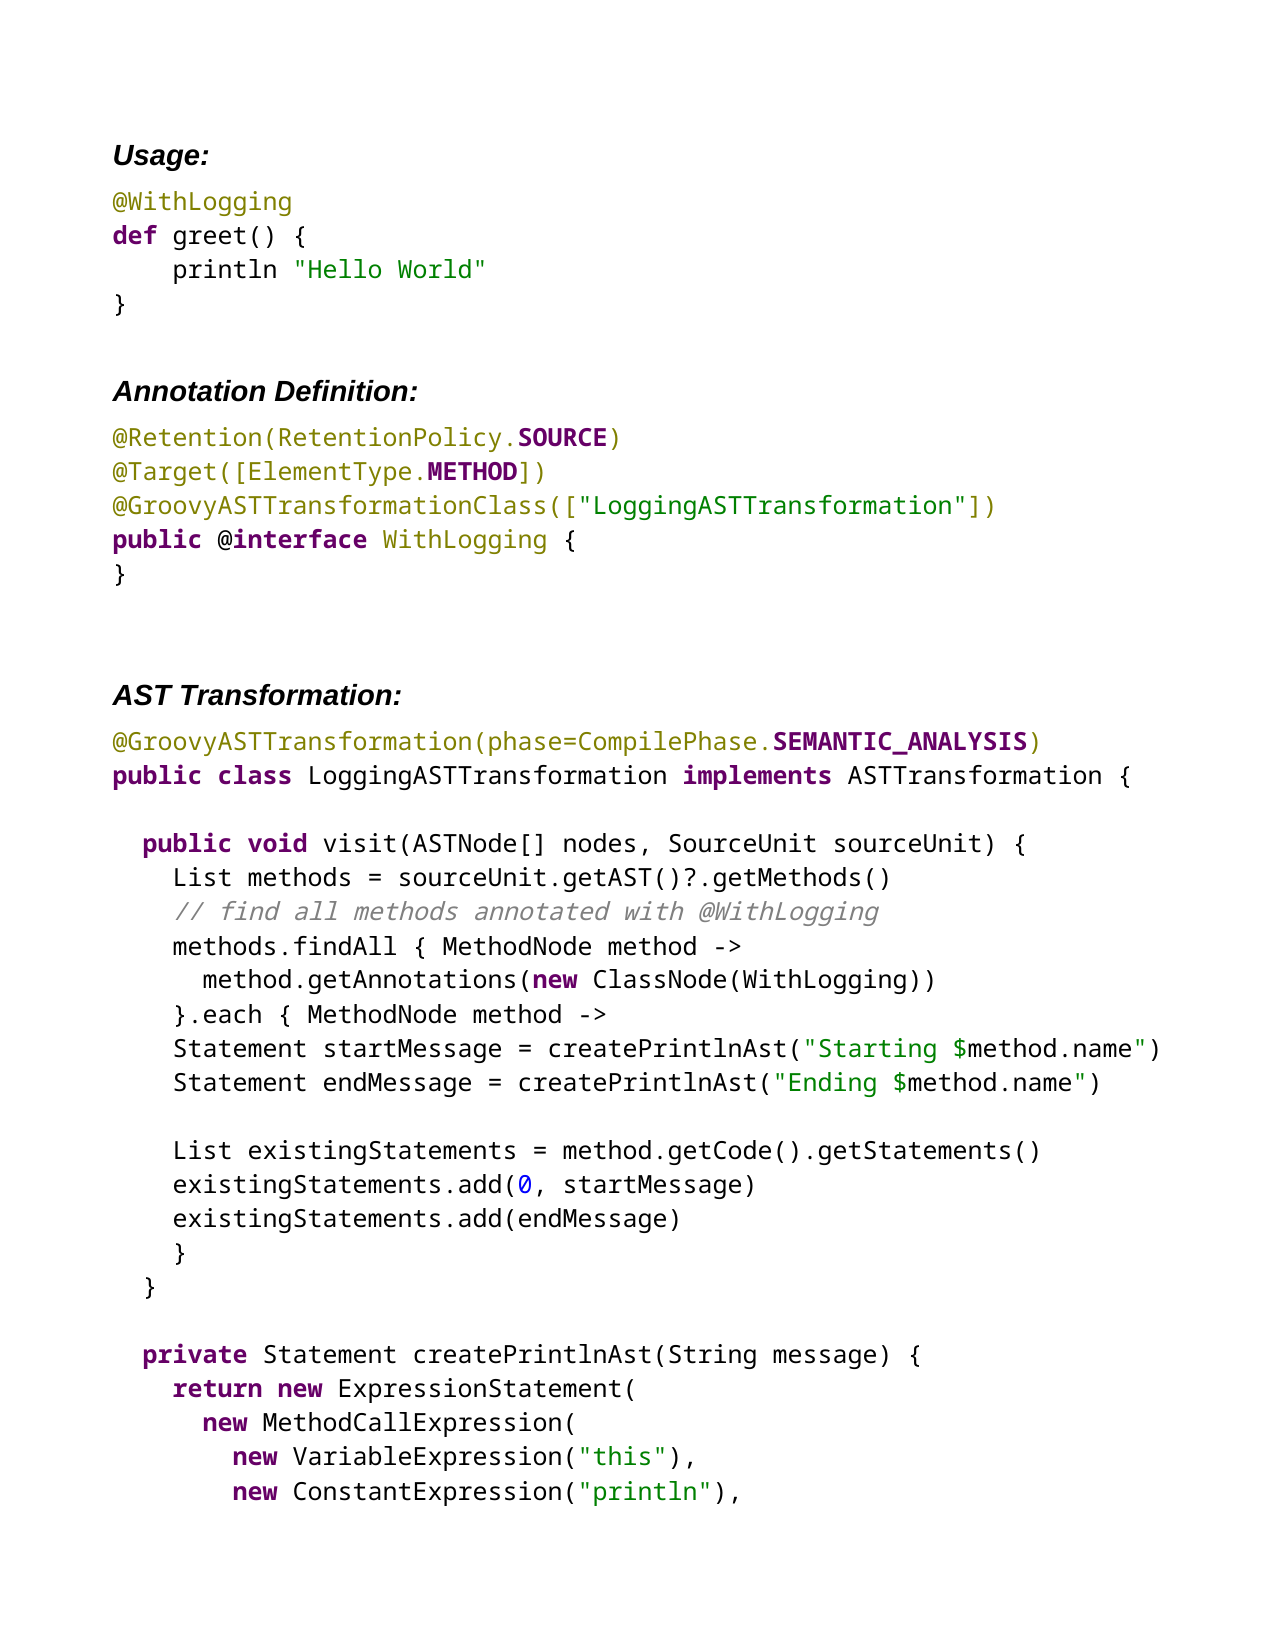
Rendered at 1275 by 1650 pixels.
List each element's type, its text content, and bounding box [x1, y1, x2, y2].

text new MethodCallExpression( [112, 1405, 1162, 1439]
text List existingStatements = method.getCode().getStatements() [112, 1132, 1162, 1167]
text return new ExpressionStatement( [112, 1371, 1162, 1405]
text List methods = sourceUnit.getAST()?.getMethods() [112, 860, 1162, 894]
text @Target([ElementType.METHOD]) [112, 454, 1162, 488]
subtitle Annotation Definition: [112, 373, 1162, 407]
text @GroovyASTTransformationClass(["LoggingASTTransformation"]) [112, 488, 1162, 522]
text public void visit(ASTNode[] nodes, SourceUnit sourceUnit) { [112, 826, 1162, 860]
text } [112, 1269, 1162, 1303]
text }.each { MethodNode method -> [112, 996, 1162, 1030]
text methods.findAll { MethodNode method -> [112, 928, 1162, 962]
text public @interface WithLogging { [112, 522, 1162, 556]
text } [112, 556, 1162, 590]
text @Retention(RetentionPolicy.SOURCE) [112, 419, 1162, 454]
subtitle Usage: [112, 137, 1162, 171]
text } [112, 1235, 1162, 1269]
text @WithLogging [112, 183, 1162, 218]
text private Statement createPrintlnAst(String message) { [112, 1337, 1162, 1371]
text method.getAnnotations(new ClassNode(WithLogging)) [112, 962, 1162, 996]
text println "Hello World" [112, 252, 1162, 286]
text @GroovyASTTransformation(phase=CompilePhase.SEMANTIC_ANALYSIS) [112, 724, 1162, 758]
text public class LoggingASTTransformation implements ASTTransformation { [112, 758, 1162, 792]
text new ConstantExpression("println"), [112, 1473, 1162, 1507]
text def greet() { [112, 218, 1162, 252]
subtitle AST Transformation: [112, 678, 1162, 711]
text existingStatements.add(endMessage) [112, 1201, 1162, 1235]
text Statement endMessage = createPrintlnAst("Ending $method.name") [112, 1064, 1162, 1098]
text // find all methods annotated with @WithLogging [112, 894, 1162, 928]
text Statement startMessage = createPrintlnAst("Starting $method.name") [112, 1030, 1162, 1064]
text } [112, 286, 1162, 320]
text existingStatements.add(0, startMessage) [112, 1167, 1162, 1201]
text new VariableExpression("this"), [112, 1439, 1162, 1473]
